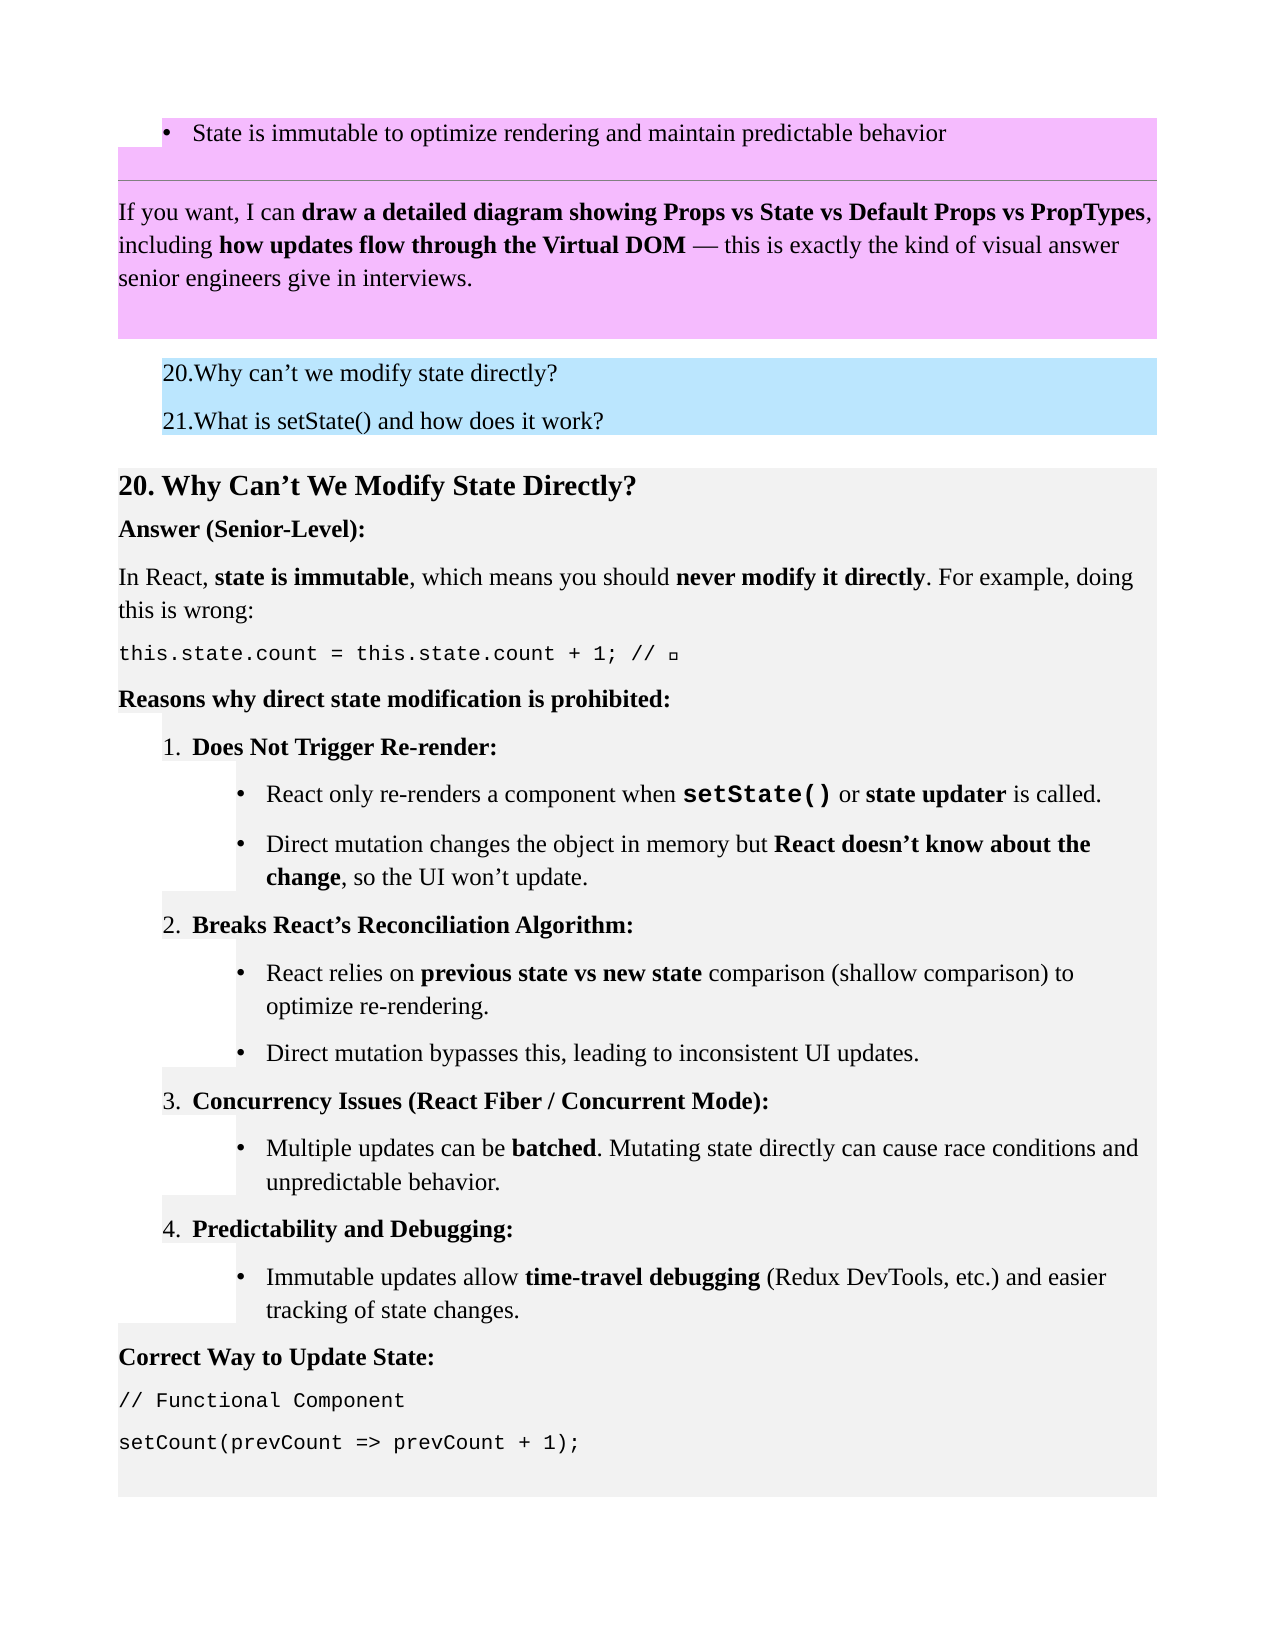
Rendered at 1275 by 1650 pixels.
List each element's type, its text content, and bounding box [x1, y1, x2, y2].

list Does Not Trigger Re-render: [162, 732, 1157, 761]
list State is immutable to optimize rendering and maintain predictable behavior [162, 118, 1157, 147]
text In React, state is immutable, which means you should never modify it directly. For example, doing this is wrong: [118, 562, 1157, 624]
text // Functional Component [118, 1390, 1157, 1414]
subtitle 20. Why Can’t We Modify State Directly? [118, 468, 1157, 502]
text setCount(prevCount => prevCount + 1); [118, 1432, 1157, 1455]
text Correct Way to Update State: [118, 1342, 1157, 1371]
text Answer (Senior-Level): [118, 514, 1157, 543]
list Predictability and Debugging: [162, 1214, 1157, 1243]
list Concurrency Issues (React Fiber / Concurrent Mode): [162, 1086, 1157, 1115]
list React only re-renders a component when setState() or state updater is called. [236, 779, 1157, 810]
list Why can’t we modify state directly? [162, 358, 1157, 387]
list Multiple updates can be batched. Mutating state directly can cause race conditions and unpredictable behavior. [236, 1133, 1157, 1195]
list Breaks React’s Reconciliation Algorithm: [162, 910, 1157, 939]
text If you want, I can draw a detailed diagram showing Props vs State vs Default Props vs PropTypes, including how updates flow through the Virtual DOM — this is exactly the kind of visual answer senior engineers give in interviews. [118, 197, 1157, 292]
list Direct mutation bypasses this, leading to inconsistent UI updates. [236, 1038, 1157, 1067]
list Immutable updates allow time-travel debugging (Redux DevTools, etc.) and easier tracking of state changes. [236, 1262, 1157, 1323]
list Direct mutation changes the object in memory but React doesn’t know about the change, so the UI won’t update. [236, 829, 1157, 891]
text this.state.count = this.state.count + 1; // ❌ [118, 642, 1157, 666]
text Reasons why direct state modification is prohibited: [118, 684, 1157, 713]
list React relies on previous state vs new state comparison (shallow comparison) to optimize re-rendering. [236, 958, 1157, 1019]
list What is setState() and how does it work? [162, 406, 1157, 435]
